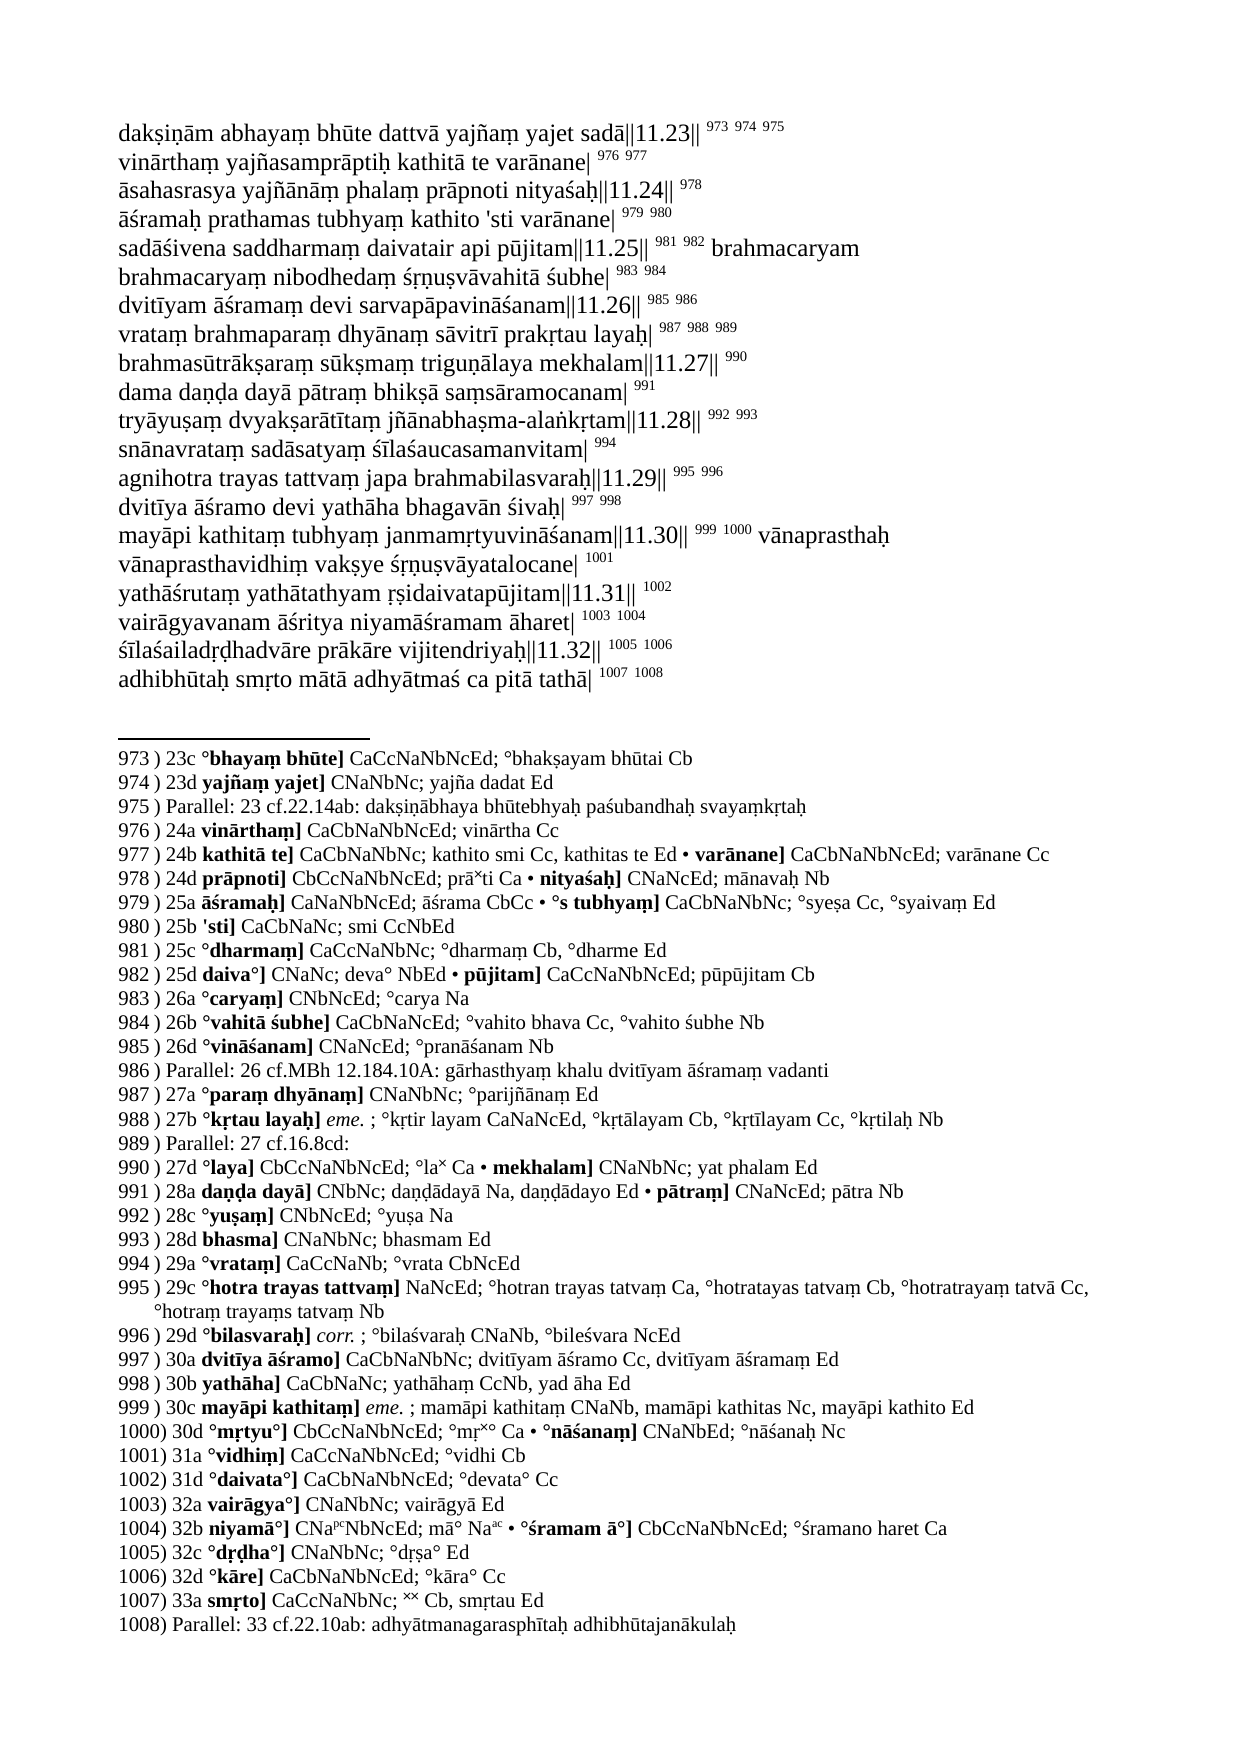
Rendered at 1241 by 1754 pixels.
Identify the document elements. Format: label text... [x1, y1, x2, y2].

text ) 27b °kṛtau layaḥ] eme. ; °kṛtir layam CaNaNcEd, °kṛtālayam Cb, °kṛtīlayam Cc, °kṛtilaḥ Nb [118, 1106, 1122, 1131]
text ) 32b niyamā°] CNapcNbNcEd; mā° Naac • °śramam ā°] CbCcNaNbNcEd; °śramano haret Ca [118, 1516, 1122, 1539]
text dakṣiṇām abhayaṃ bhūte dattvā yajñaṃ yajet sadā||11.23|| [118, 118, 1122, 147]
text vrataṃ brahmaparaṃ dhyānaṃ sāvitrī prakṛtau layaḥ| [118, 319, 1122, 348]
text ) 23c °bhayaṃ bhūte] CaCcNaNbNcEd; °bhakṣayam bhūtai Cb [118, 746, 1122, 769]
text vinārthaṃ yajñasamprāptiḥ kathitā te varānane| [118, 147, 1122, 176]
text ) 33a smṛto] CaCcNaNbNc; ˟˟ Cb, smṛtau Ed [118, 1588, 1122, 1612]
text ) 29c °hotra trayas tattvaṃ] NaNcEd; °hotran trayas tatvaṃ Ca, °hotratayas tatvaṃ Cb, °hotratrayaṃ tatvā Cc, °hotraṃ trayaṃs tatvaṃ Nb [118, 1275, 1122, 1323]
text ) 32a vairāgya°] CNaNbNc; vairāgyā Ed [118, 1491, 1122, 1516]
text ) 26a °caryaṃ] CNbNcEd; °carya Na [118, 986, 1122, 1010]
text dama daṇḍa dayā pātraṃ bhikṣā saṃsāramocanam| [118, 377, 1122, 406]
text tryāyuṣaṃ dvyakṣarātītaṃ jñānabhaṣma-alaṅkṛtam||11.28|| [118, 406, 1122, 434]
text ) 32d °kāre] CaCbNaNbNcEd; °kāra° Cc [118, 1564, 1122, 1588]
text ) Parallel: 23 cf.22.14ab: dakṣiṇābhaya bhūtebhyaḥ paśubandhaḥ svayaṃkṛtaḥ [118, 794, 1122, 818]
text ) Parallel: 26 cf.MBh 12.184.10A: gārhasthyaṃ khalu dvitīyam āśramaṃ vadanti [118, 1058, 1122, 1082]
text dvitīyam āśramaṃ devi sarvapāpavināśanam||11.26|| [118, 291, 1122, 319]
text brahmasūtrākṣaraṃ sūkṣmaṃ triguṇālaya mekhalam||11.27|| [118, 348, 1122, 377]
text āśramaḥ prathamas tubhyaṃ kathito 'sti varānane| [118, 204, 1122, 233]
text adhibhūtaḥ smṛto mātā adhyātmaś ca pitā tathā| [118, 664, 1122, 693]
text ) 23d yajñaṃ yajet] CNaNbNc; yajña dadat Ed [118, 769, 1122, 794]
text mayāpi kathitaṃ tubhyaṃ janmamṛtyuvināśanam||11.30|| vānaprasthaḥ [118, 521, 1122, 549]
text ) Parallel: 33 cf.22.10ab: adhyātmanagarasphītaḥ adhibhūtajanākulaḥ [118, 1612, 1122, 1636]
text agnihotra trayas tattvaṃ japa brahmabilasvaraḥ||11.29|| [118, 463, 1122, 492]
text ) 25a āśramaḥ] CaNaNbNcEd; āśrama CbCc • °s tubhyaṃ] CaCbNaNbNc; °syeṣa Cc, °syaivaṃ Ed [118, 890, 1122, 914]
text ) 32c °dṛḍha°] CNaNbNc; °dṛṣa° Ed [118, 1539, 1122, 1564]
text ) 28d bhasma] CNaNbNc; bhasmam Ed [118, 1227, 1122, 1251]
text ) 27d °laya] CbCcNaNbNcEd; °la˟ Ca • mekhalam] CNaNbNc; yat phalam Ed [118, 1154, 1122, 1179]
text āsahasrasya yajñānāṃ phalaṃ prāpnoti nityaśaḥ||11.24|| [118, 176, 1122, 204]
text ) 25b 'sti] CaCbNaNc; smi CcNbEd [118, 914, 1122, 938]
text ) 24a vinārthaṃ] CaCbNaNbNcEd; vinārtha Cc [118, 818, 1122, 842]
text śīlaśailadṛḍhadvāre prākāre vijitendriyaḥ||11.32|| [118, 636, 1122, 664]
text ) 26b °vahitā śubhe] CaCbNaNcEd; °vahito bhava Cc, °vahito śubhe Nb [118, 1010, 1122, 1034]
text ) 29a °vrataṃ] CaCcNaNb; °vrata CbNcEd [118, 1251, 1122, 1275]
text ) 31d °daivata°] CaCbNaNbNcEd; °devata° Cc [118, 1467, 1122, 1491]
text yathāśrutaṃ yathātathyam ṛṣidaivatapūjitam||11.31|| [118, 578, 1122, 607]
text ) 30d °mṛtyu°] CbCcNaNbNcEd; °mṛ˟° Ca • °nāśanaṃ] CNaNbEd; °nāśanaḥ Nc [118, 1419, 1122, 1443]
text ) 24b kathitā te] CaCbNaNbNc; kathito smi Cc, kathitas te Ed • varānane] CaCbNaNbNcEd; varānane Cc [118, 842, 1122, 866]
text ) 27a °paraṃ dhyānaṃ] CNaNbNc; °parijñānaṃ Ed [118, 1082, 1122, 1106]
text ) 30b yathāha] CaCbNaNc; yathāhaṃ CcNb, yad āha Ed [118, 1371, 1122, 1395]
text ) 24d prāpnoti] CbCcNaNbNcEd; prā˟ti Ca • nityaśaḥ] CNaNcEd; mānavaḥ Nb [118, 866, 1122, 890]
text dvitīya āśramo devi yathāha bhagavān śivaḥ| [118, 492, 1122, 521]
text ) 31a °vidhiṃ] CaCcNaNbNcEd; °vidhi Cb [118, 1443, 1122, 1467]
text ) 25d daiva°] CNaNc; deva° NbEd • pūjitam] CaCcNaNbNcEd; pūpūjitam Cb [118, 962, 1122, 986]
text ) Parallel: 27 cf.16.8cd: [118, 1131, 1122, 1154]
text ) 30c mayāpi kathitaṃ] eme. ; mamāpi kathitaṃ CNaNb, mamāpi kathitas Nc, mayāpi kathito Ed [118, 1395, 1122, 1419]
text brahmacaryaṃ nibodhedaṃ śṛṇuṣvāvahitā śubhe| [118, 262, 1122, 291]
text ) 28c °yuṣaṃ] CNbNcEd; °yuṣa Na [118, 1203, 1122, 1227]
text vānaprasthavidhiṃ vakṣye śṛṇuṣvāyatalocane| [118, 549, 1122, 578]
text sadāśivena saddharmaṃ daivatair api pūjitam||11.25|| brahmacaryam [118, 233, 1122, 262]
text ) 30a dvitīya āśramo] CaCbNaNbNc; dvitīyam āśramo Cc, dvitīyam āśramaṃ Ed [118, 1347, 1122, 1371]
text ) 25c °dharmaṃ] CaCcNaNbNc; °dharmaṃ Cb, °dharme Ed [118, 938, 1122, 962]
text ) 29d °bilasvaraḥ] corr. ; °bilaśvaraḥ CNaNb, °bileśvara NcEd [118, 1323, 1122, 1347]
text ) 28a daṇḍa dayā] CNbNc; daṇḍādayā Na, daṇḍādayo Ed • pātraṃ] CNaNcEd; pātra Nb [118, 1179, 1122, 1203]
text vairāgyavanam āśritya niyamāśramam āharet| [118, 607, 1122, 636]
text snānavrataṃ sadāsatyaṃ śīlaśaucasamanvitam| [118, 434, 1122, 463]
text ) 26d °vināśanam] CNaNcEd; °pranāśanam Nb [118, 1034, 1122, 1058]
